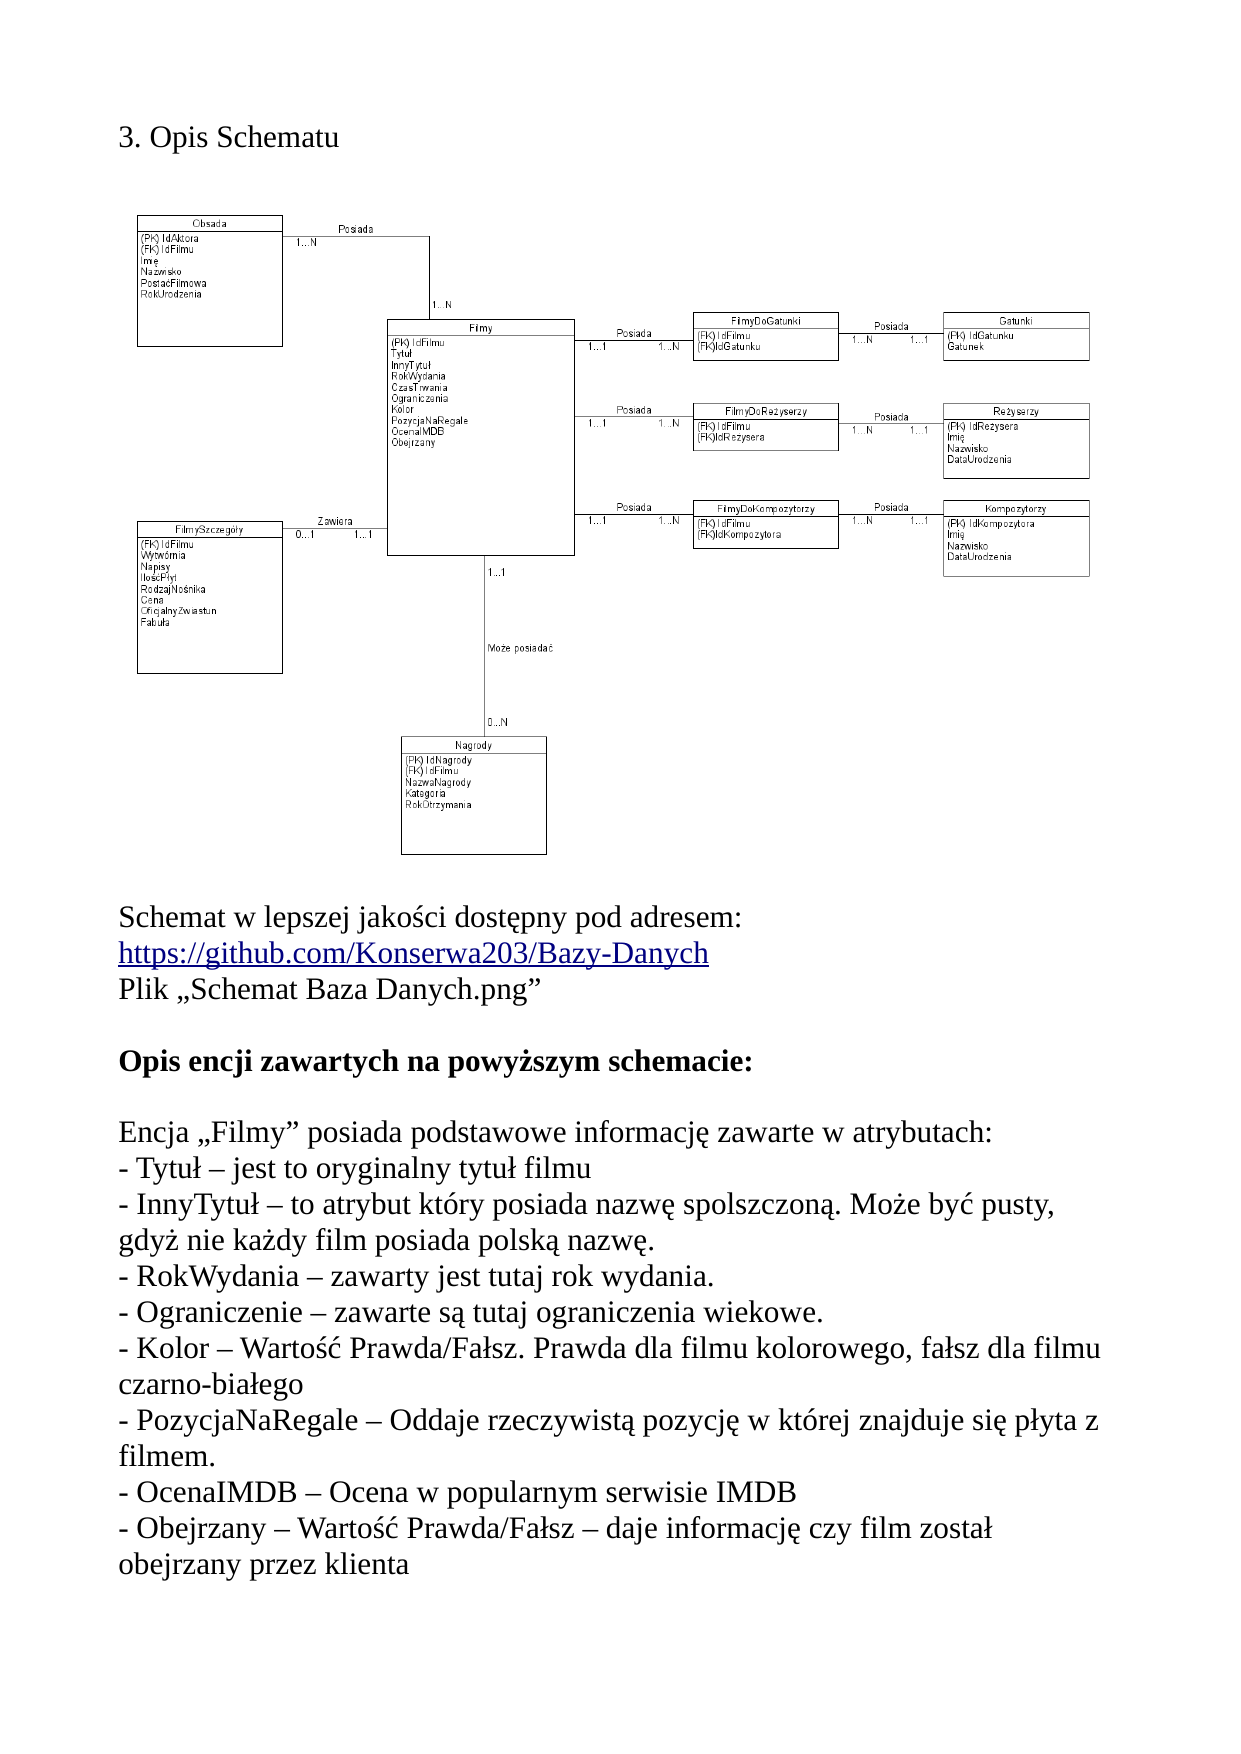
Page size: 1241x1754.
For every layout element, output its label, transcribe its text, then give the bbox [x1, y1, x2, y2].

text - PozycjaNaRegale – Oddaje rzeczywistą pozycję w której znajduje się płyta z filmem. - OcenaIMDB – Ocena w popularnym serwisie IMDB [118, 1401, 1122, 1509]
picture [118, 190, 1123, 862]
text - Obejrzany – Wartość Prawda/Fałsz – daje informację czy film został obejrzany przez klienta [118, 1509, 1122, 1617]
text 3. Opis Schematu [118, 118, 1122, 154]
text Opis encji zawartych na powyższym schemacie: Encja „Filmy” posiada podstawowe informację zawarte w atrybutach: - Tytuł – jest to oryginalny tytuł filmu - InnyTytuł – to atrybut który posiada nazwę spolszczoną. Może być pusty, gdyż nie każdy film posiada polską nazwę. - RokWydania – zawarty jest tutaj rok wydania. - Ograniczenie – zawarte są tutaj ograniczenia wiekowe. - Kolor – Wartość Prawda/Fałsz. Prawda dla filmu kolorowego, fałsz dla filmu czarno-białego [118, 1042, 1122, 1401]
text https://github.com/Konserwa203/Bazy-Danych Plik „Schemat Baza Danych.png” [118, 934, 1122, 1006]
text Schemat w lepszej jakości dostępny pod adresem: [118, 898, 1122, 934]
